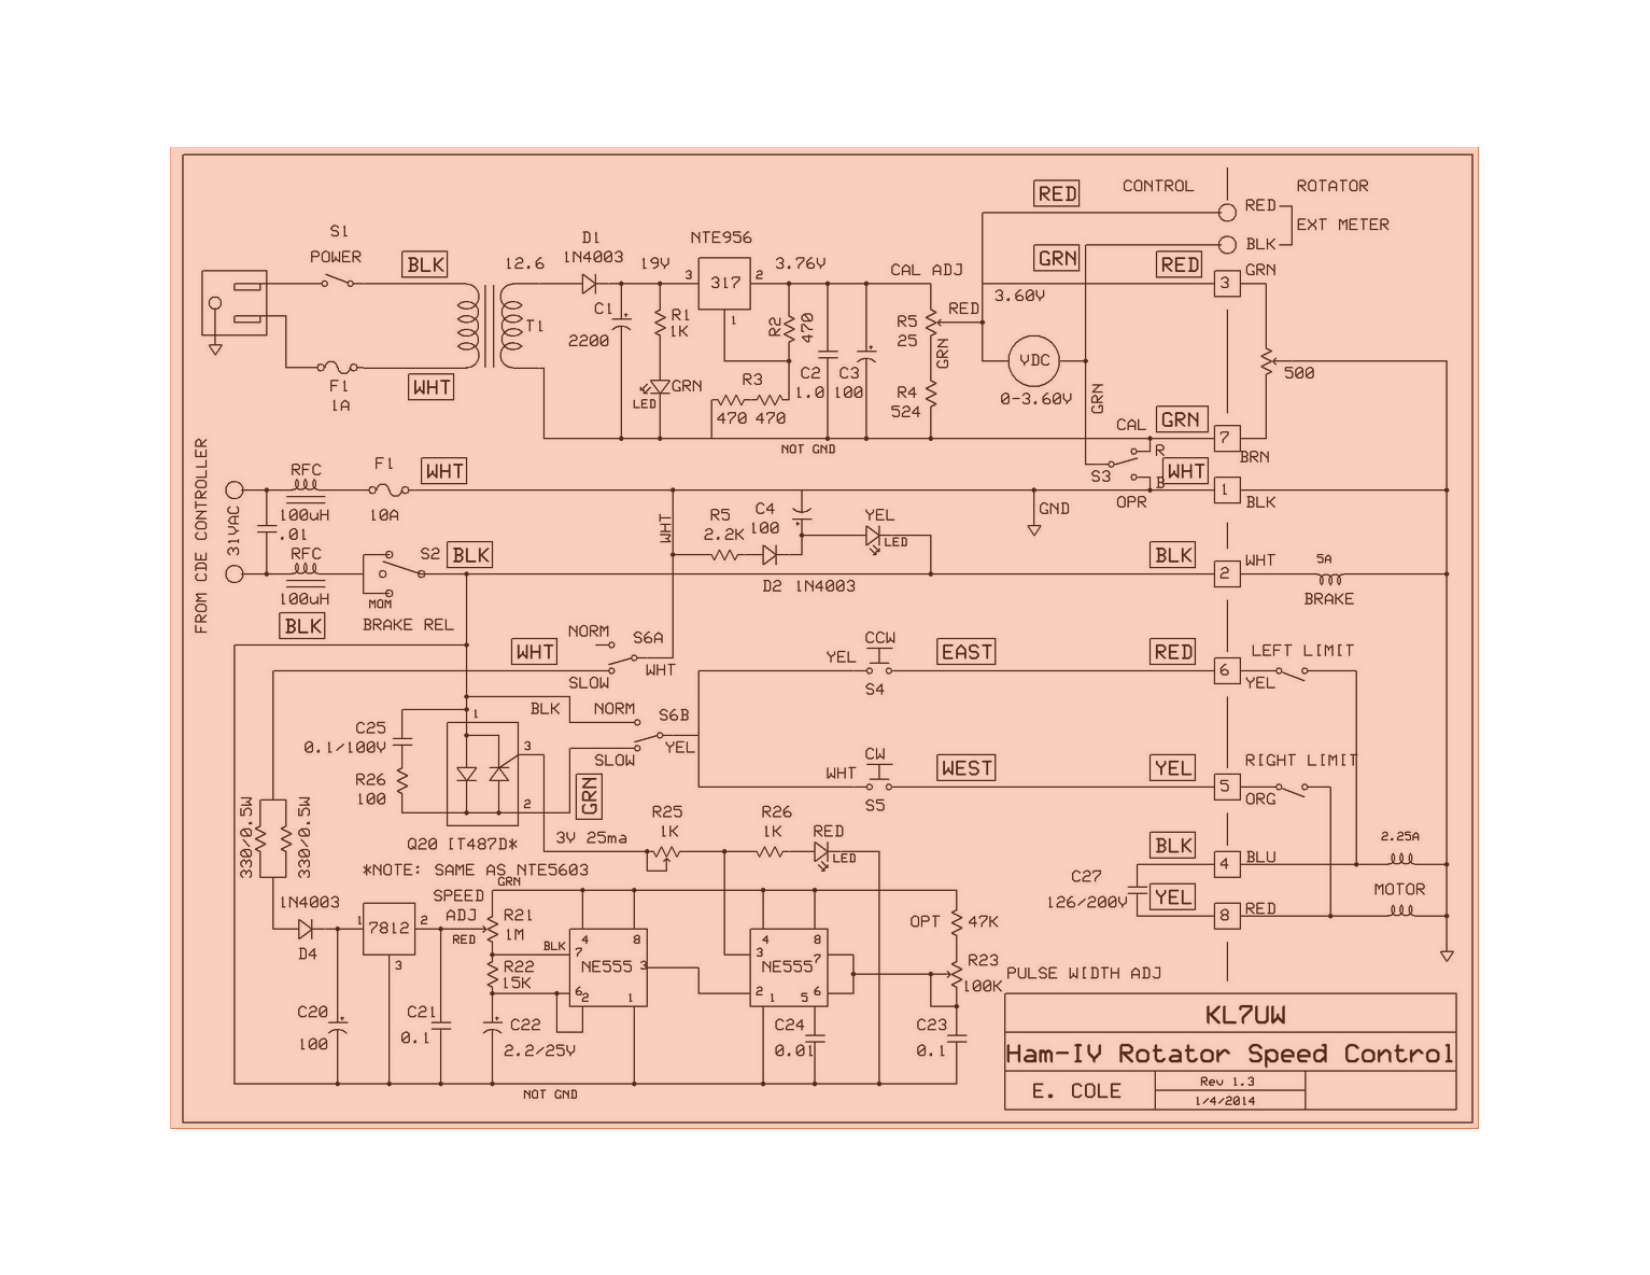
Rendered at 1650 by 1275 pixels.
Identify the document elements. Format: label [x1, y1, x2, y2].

picture [170, 147, 1480, 1129]
